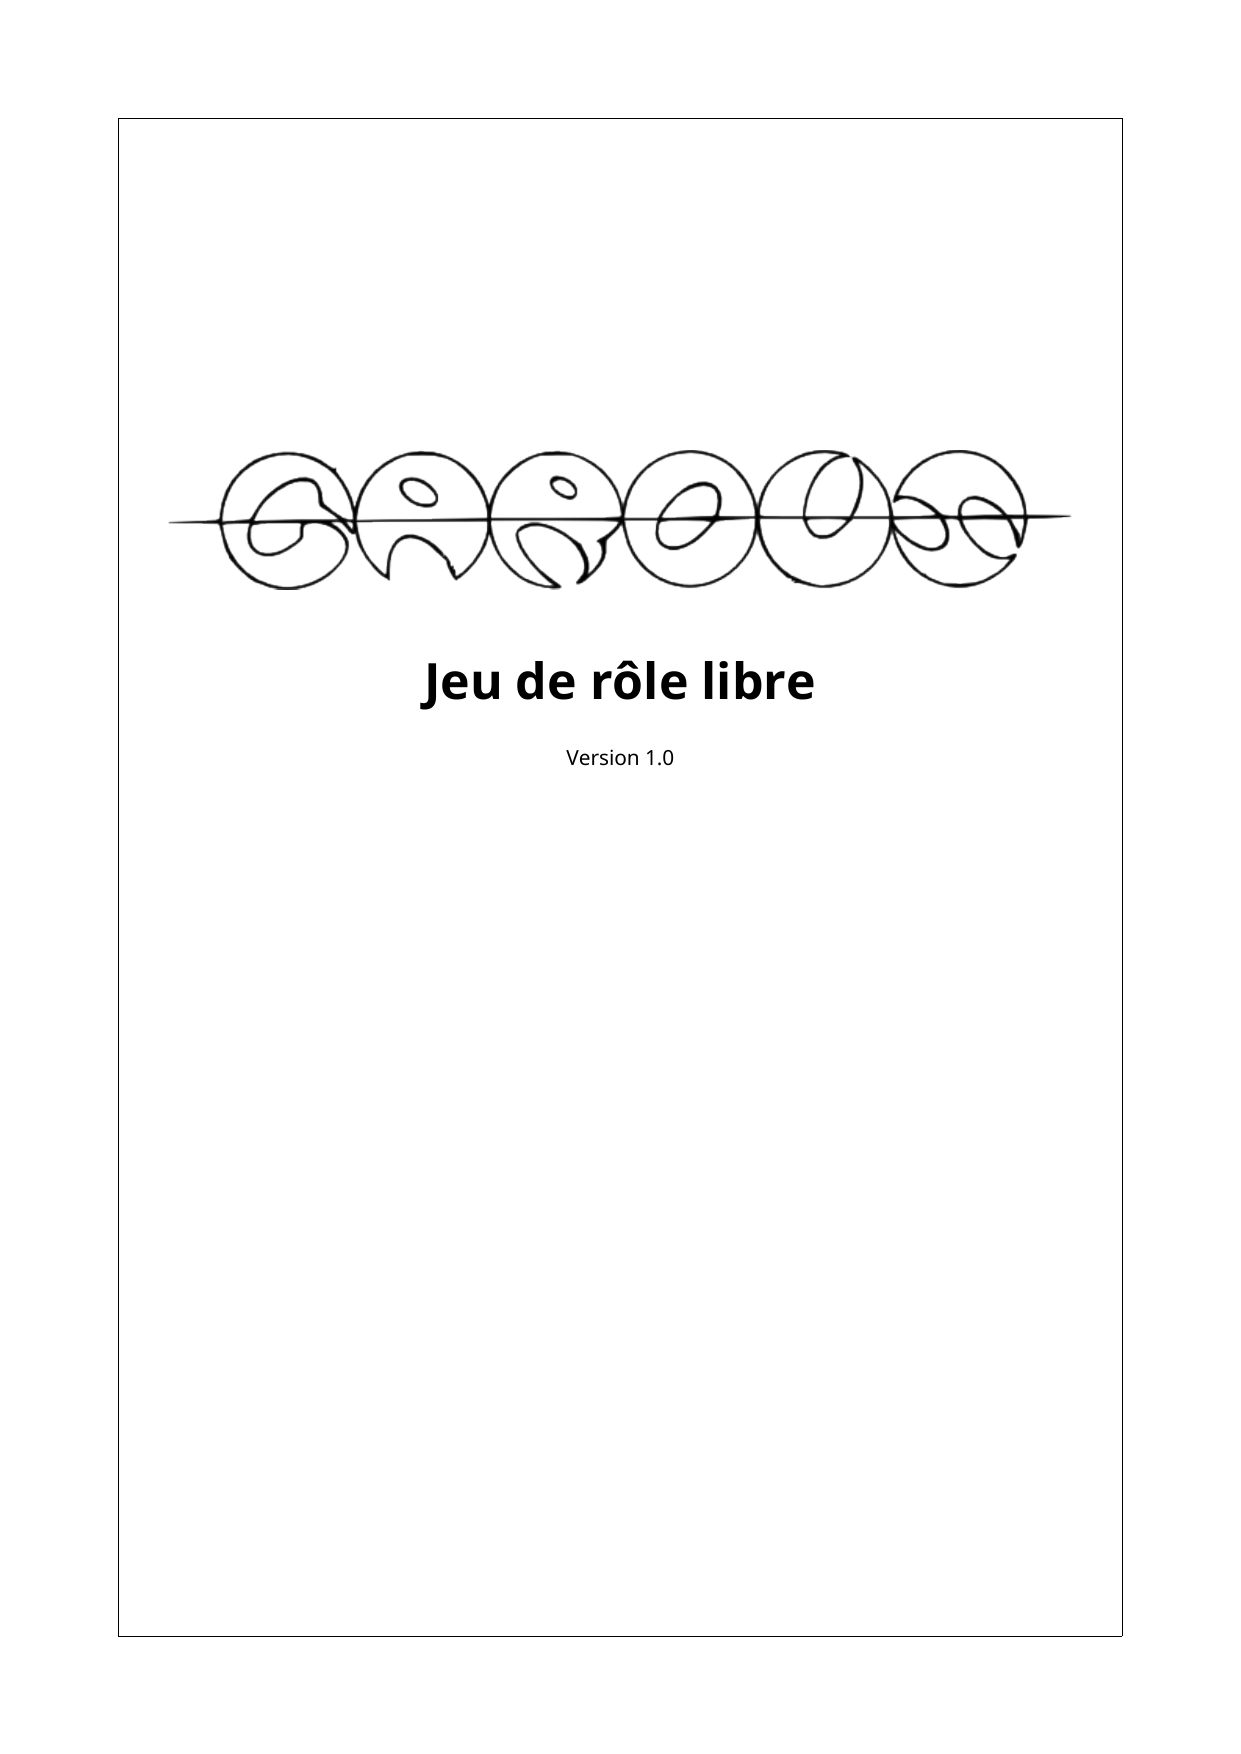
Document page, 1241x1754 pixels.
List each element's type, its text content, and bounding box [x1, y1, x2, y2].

text Jeu de rôle libre [121, 646, 1119, 714]
text Version 1.0 [121, 743, 1119, 771]
picture [168, 450, 1072, 590]
